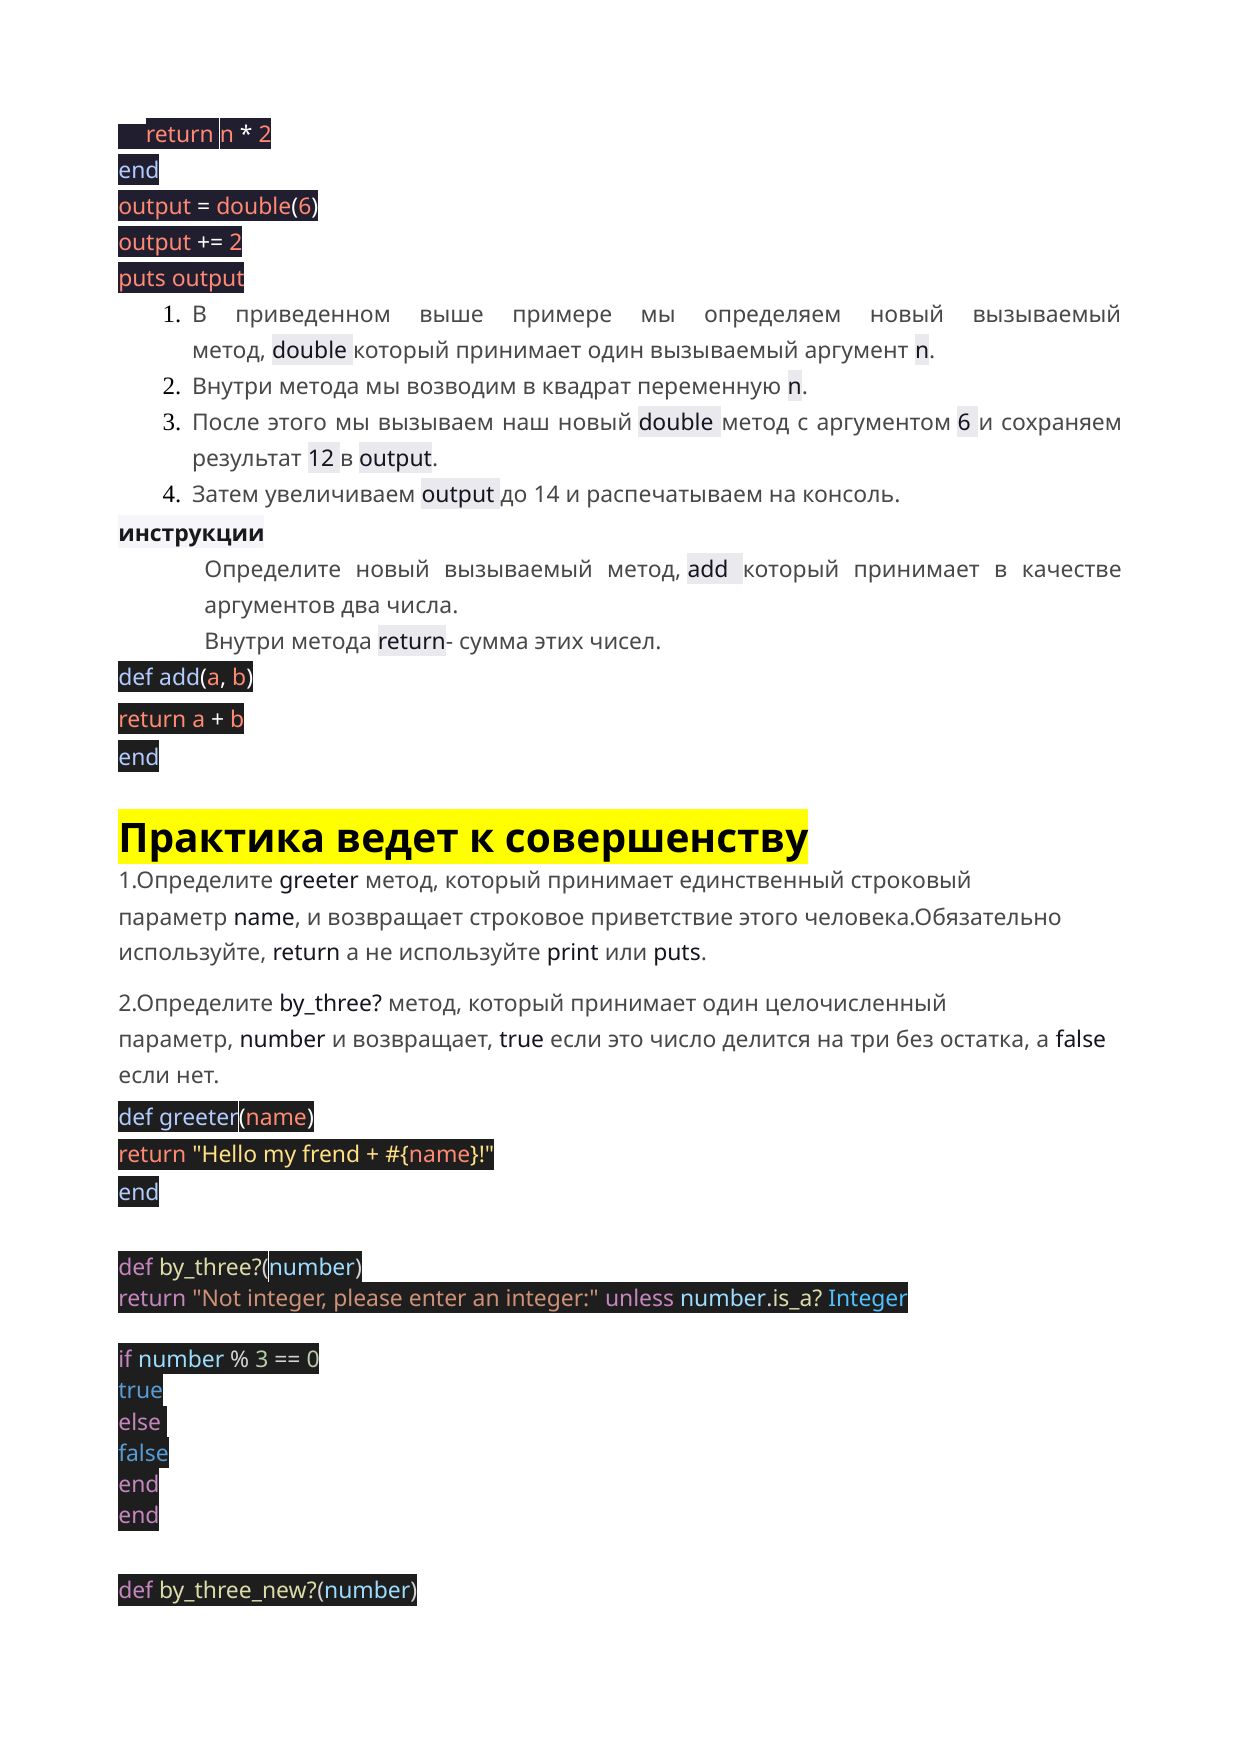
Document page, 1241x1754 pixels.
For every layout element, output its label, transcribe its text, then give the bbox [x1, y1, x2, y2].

text return "Not integer, please enter an integer:" unless number.is_a? Integer [118, 1282, 1122, 1313]
text def by_three_new?(number) [118, 1568, 1122, 1606]
text else [118, 1406, 1122, 1437]
text puts output [118, 262, 1122, 293]
text def greeter(name) [118, 1095, 1122, 1132]
list После этого мы вызываем наш новый double метод с аргументом 6 и сохраняем результат 12 в output. [162, 406, 1122, 473]
text output += 2 [118, 226, 1122, 257]
text Практика ведет к совершенству [118, 809, 1122, 864]
text def by_three?(number) [118, 1245, 1122, 1282]
text true [118, 1374, 1122, 1406]
text 2.Определите by_three? метод, который принимает один целочисленный параметр, number и возвращает, true если это число делится на три без остатка, а false если нет. [118, 987, 1122, 1090]
text Внутри метода return- сумма этих чисел. [204, 625, 1122, 656]
text Определите новый вызываемый метод, add который принимает в качестве аргументов два числа. [204, 553, 1122, 620]
text false [118, 1437, 1122, 1468]
text output = double(6) [118, 190, 1122, 221]
text end [118, 1499, 1122, 1531]
subtitle инструкции [118, 513, 1122, 548]
text 1.Определите greeter метод, который принимает единственный строковый параметр name, и возвращает строковое приветствие этого человека.Обязательно используйте, return а не используйте print или puts. [118, 864, 1122, 968]
list Затем увеличиваем output до 14 и распечатываем на консоль. [162, 478, 1122, 509]
list Внутри метода мы возводим в квадрат переменную n. [162, 370, 1122, 401]
text end [118, 1468, 1122, 1499]
text return "Hello my frend + #{name}!" [118, 1132, 1122, 1170]
text end [118, 154, 1122, 185]
text end [118, 1170, 1122, 1207]
text end [118, 734, 1122, 772]
text return n * 2 [118, 118, 1122, 149]
text if number % 3 == 0 [118, 1343, 1122, 1374]
text return a + b [118, 697, 1122, 734]
list В приведенном выше примере мы определяем новый вызываемый метод, double который принимает один вызываемый аргумент n. [162, 298, 1122, 365]
text def add(a, b) [118, 661, 1122, 692]
